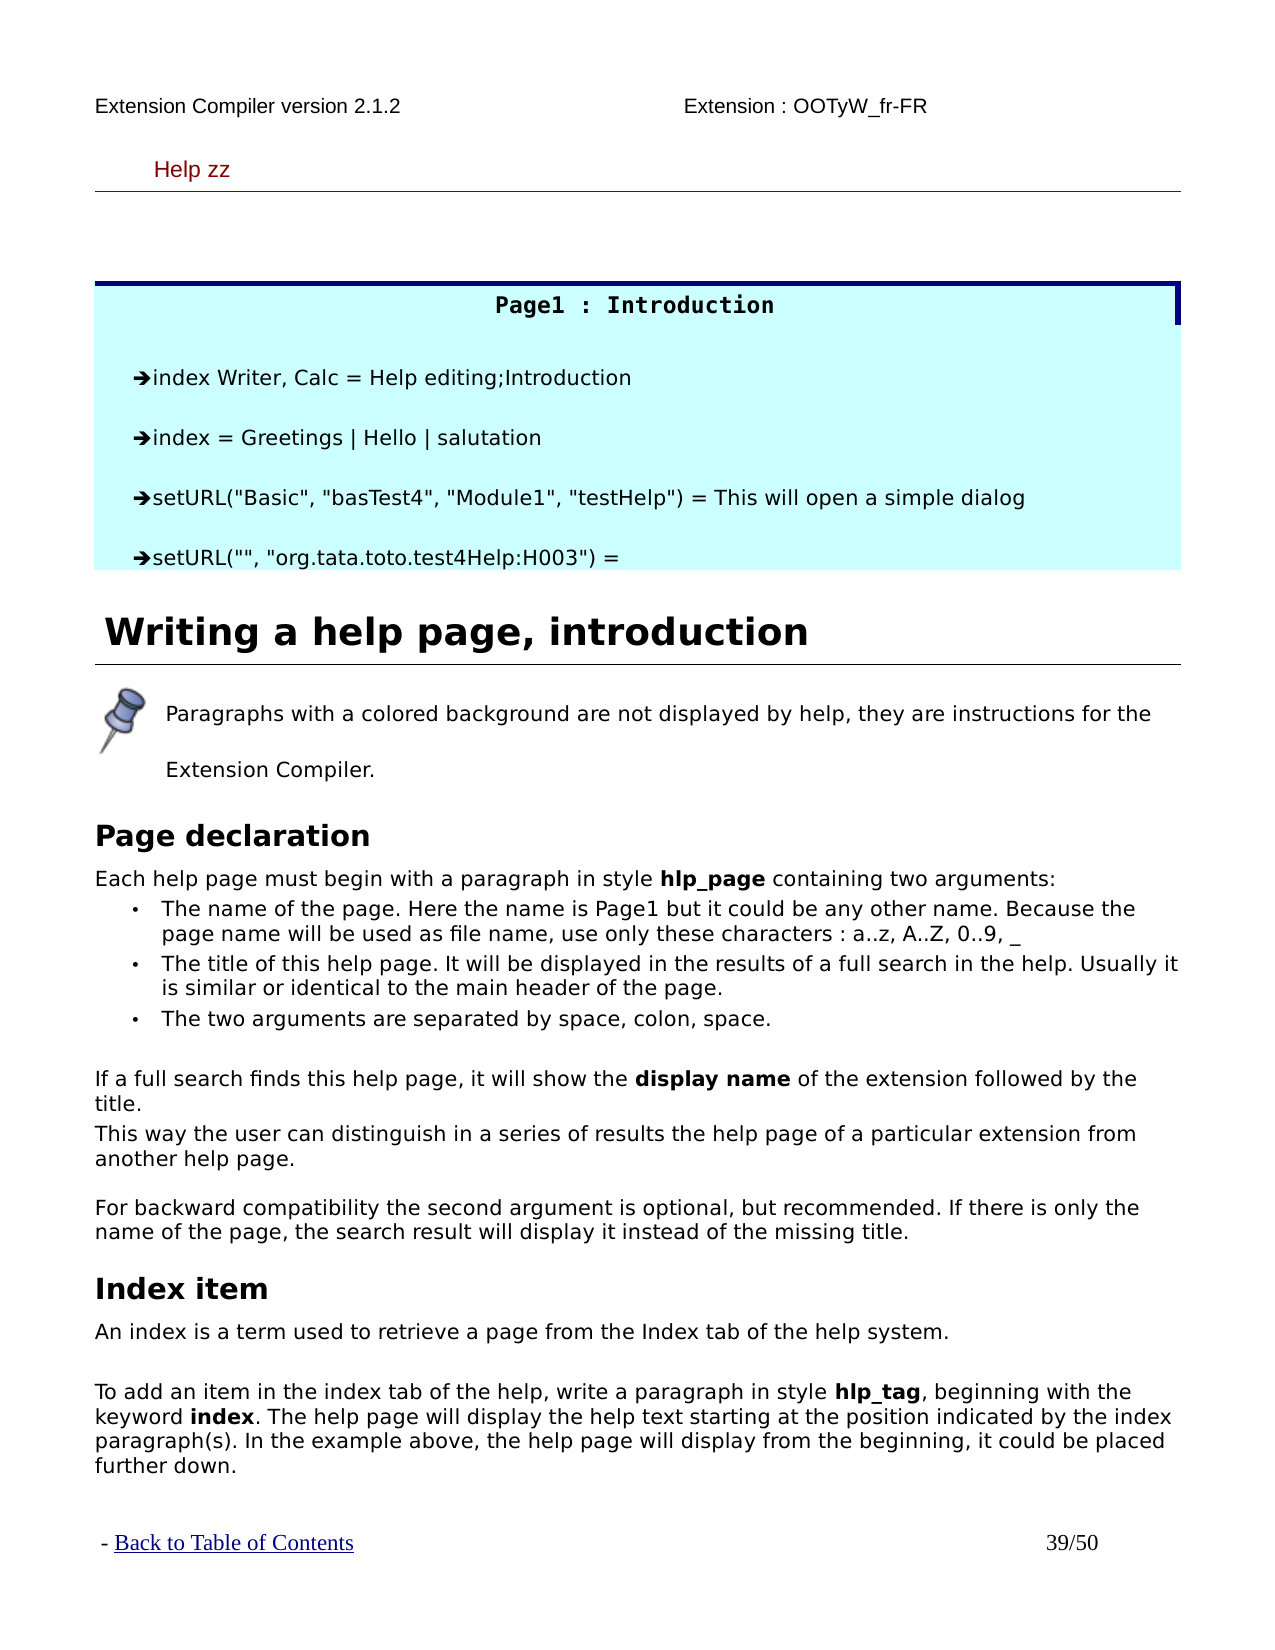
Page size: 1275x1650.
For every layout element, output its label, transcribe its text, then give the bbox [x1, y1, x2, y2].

list The title of this help page. It will be displayed in the results of a full search in the help. Usually it is similar or identical to the main header of the page. [132, 952, 1181, 1001]
picture [95, 686, 151, 757]
list Paragraphs with a colored background are not displayed by help, they are instructions for the Extension Compiler. [94, 685, 1181, 783]
list The two arguments are separated by space, colon, space. [132, 1007, 1181, 1031]
list setURL("", "org.tata.toto.test4Help:H003") = [94, 546, 1181, 570]
list index Writer, Calc = Help editing;Introduction [94, 366, 1181, 391]
text This way the user can distinguish in a series of results the help page of a particular extension from another help page. For backward compatibility the second argument is optional, but recommended. If there is only the name of the page, the search result will display it instead of the missing title. [94, 1122, 1181, 1244]
text Help zz [94, 147, 1181, 192]
text Page declaration [94, 819, 1181, 853]
text Writing a help page, introduction [94, 601, 1181, 664]
text To add an item in the index tab of the help, write a paragraph in style hlp_tag, beginning with the keyword index. The help page will display the help text starting at the position indicated by the index paragraph(s). In the example above, the help page will display from the beginning, it could be placed further down. [94, 1380, 1181, 1478]
text Index item [94, 1272, 1181, 1306]
text Each help page must begin with a paragraph in style hlp_page containing two arguments: [94, 867, 1181, 891]
text If a full search finds this help page, it will show the display name of the extension followed by the title. [94, 1067, 1181, 1116]
text Page1 : Introduction [94, 282, 1175, 325]
list index = Greetings | Hello | salutation [94, 426, 1181, 451]
text An index is a term used to retrieve a page from the Index tab of the help system. [94, 1319, 1181, 1344]
list setURL("Basic", "basTest4", "Module1", "testHelp") = This will open a simple dialog [94, 486, 1181, 510]
list The name of the page. Here the name is Page1 but it could be any other name. Because the page name will be used as file name, use only these characters : a..z, A..Z, 0..9, _ [132, 897, 1181, 946]
